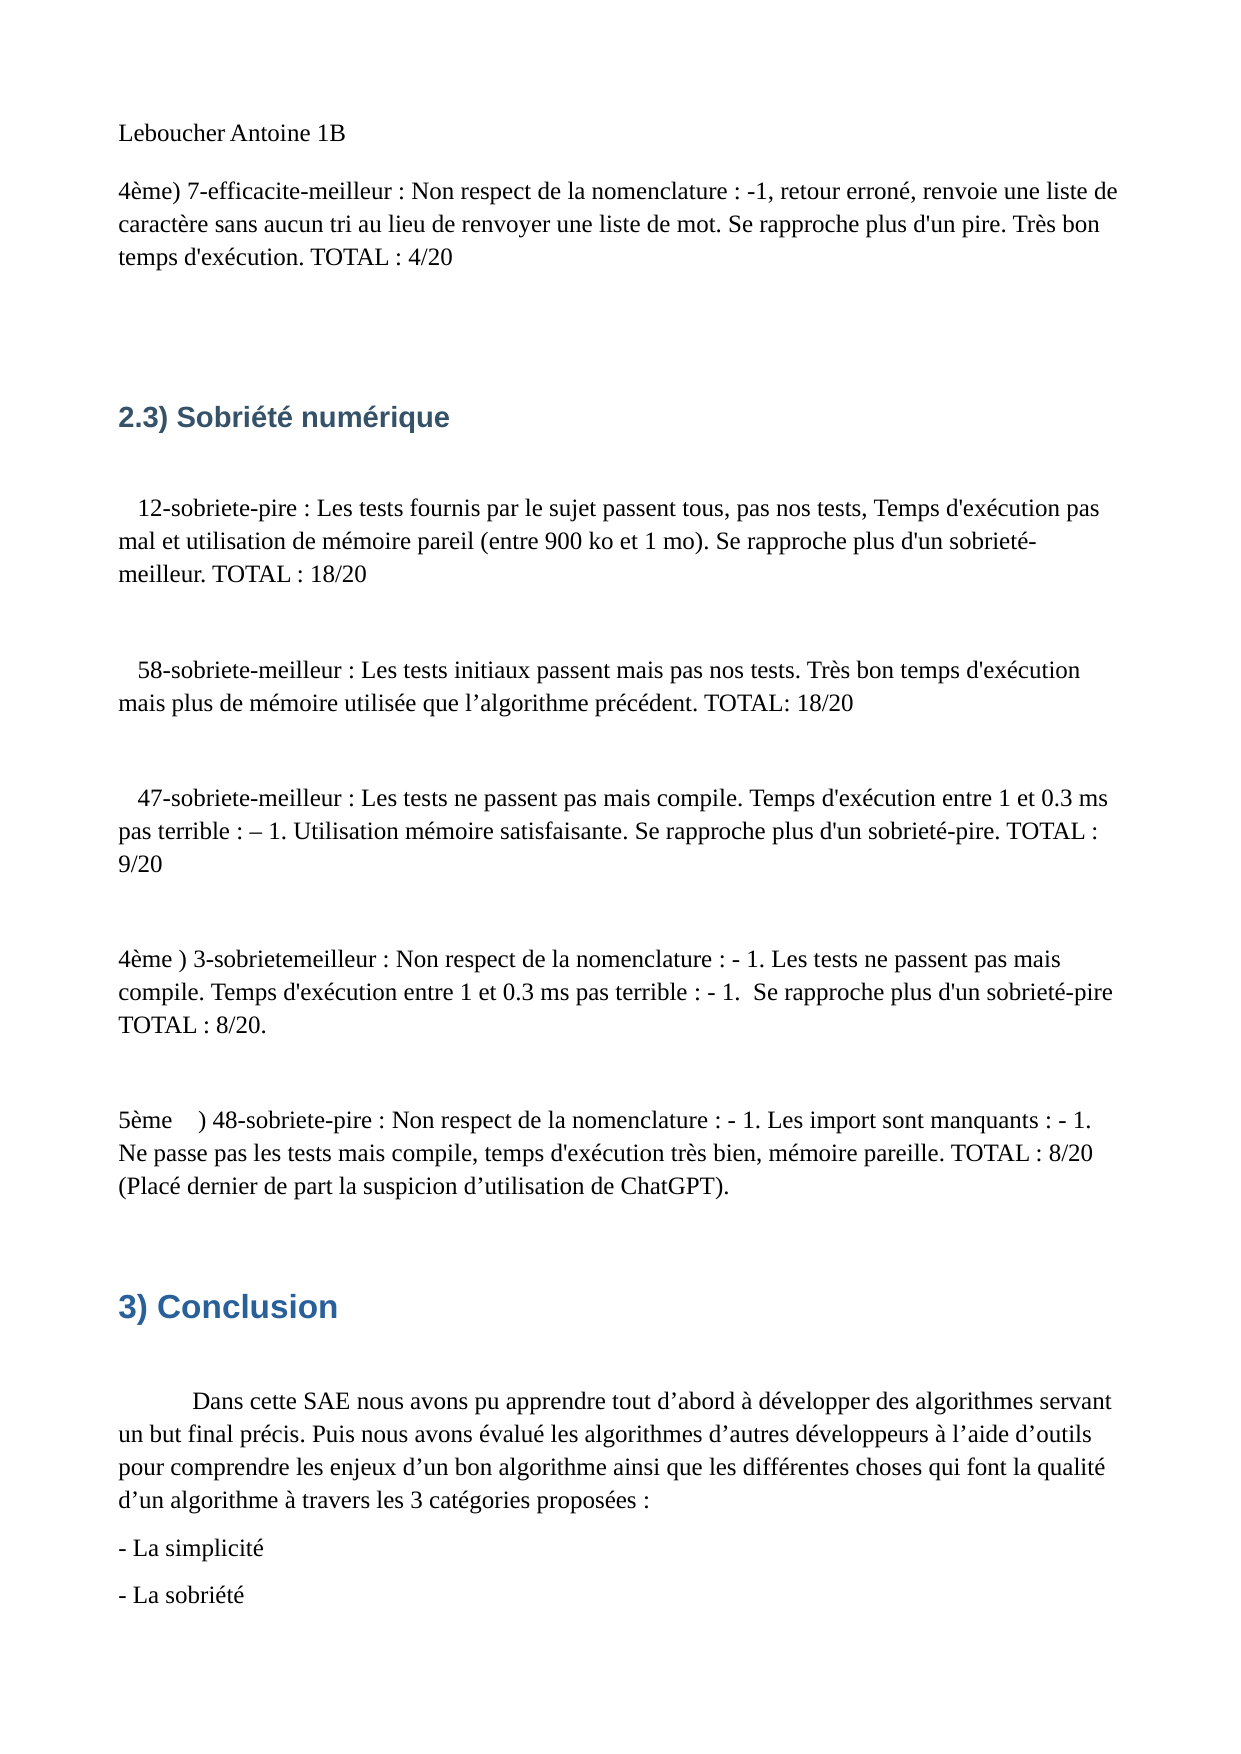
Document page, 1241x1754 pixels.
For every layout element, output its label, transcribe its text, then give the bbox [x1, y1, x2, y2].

text 5ème 🤖) 48-sobriete-pire : Non respect de la nomenclature : - 1. Les import sont manquants : - 1. Ne passe pas les tests mais compile, temps d'exécution très bien, mémoire pareille. TOTAL : 8/20 (Placé dernier de part la suspicion d’utilisation de ChatGPT). [118, 1105, 1122, 1200]
text Dans cette SAE nous avons pu apprendre tout d’abord à développer des algorithmes servant un but final précis. Puis nous avons évalué les algorithmes d’autres développeurs à l’aide d’outils pour comprendre les enjeux d’un bon algorithme ainsi que les différentes choses qui font la qualité d’un algorithme à travers les 3 catégories proposées : [118, 1386, 1122, 1514]
text 🥉47-sobriete-meilleur : Les tests ne passent pas mais compile. Temps d'exécution entre 1 et 0.3 ms pas terrible : – 1. Utilisation mémoire satisfaisante. Se rapproche plus d'un sobrieté-pire. TOTAL : 9/20 [118, 783, 1122, 878]
text 🥇12-sobriete-pire : Les tests fournis par le sujet passent tous, pas nos tests, Temps d'exécution pas mal et utilisation de mémoire pareil (entre 900 ko et 1 mo). Se rapproche plus d'un sobrieté-meilleur. TOTAL : 18/20 [118, 493, 1122, 588]
text 🥈58-sobriete-meilleur : Les tests initiaux passent mais pas nos tests. Très bon temps d'exécution mais plus de mémoire utilisée que l’algorithme précédent. TOTAL: 18/20 [118, 655, 1122, 716]
text - La simplicité [118, 1533, 1122, 1561]
text 4ème ) 3-sobrietemeilleur : Non respect de la nomenclature : - 1. Les tests ne passent pas mais compile. Temps d'exécution entre 1 et 0.3 ms pas terrible : - 1. Se rapproche plus d'un sobrieté-pire TOTAL : 8/20. [118, 944, 1122, 1039]
subtitle 2.3) Sobriété numérique [118, 400, 1122, 433]
subtitle 3) Conclusion [118, 1287, 1122, 1326]
text 4ème) 7-efficacite-meilleur : Non respect de la nomenclature : -1, retour erroné, renvoie une liste de caractère sans aucun tri au lieu de renvoyer une liste de mot. Se rapproche plus d'un pire. Très bon temps d'exécution. TOTAL : 4/20 [118, 176, 1122, 271]
text - La sobriété [118, 1580, 1122, 1609]
